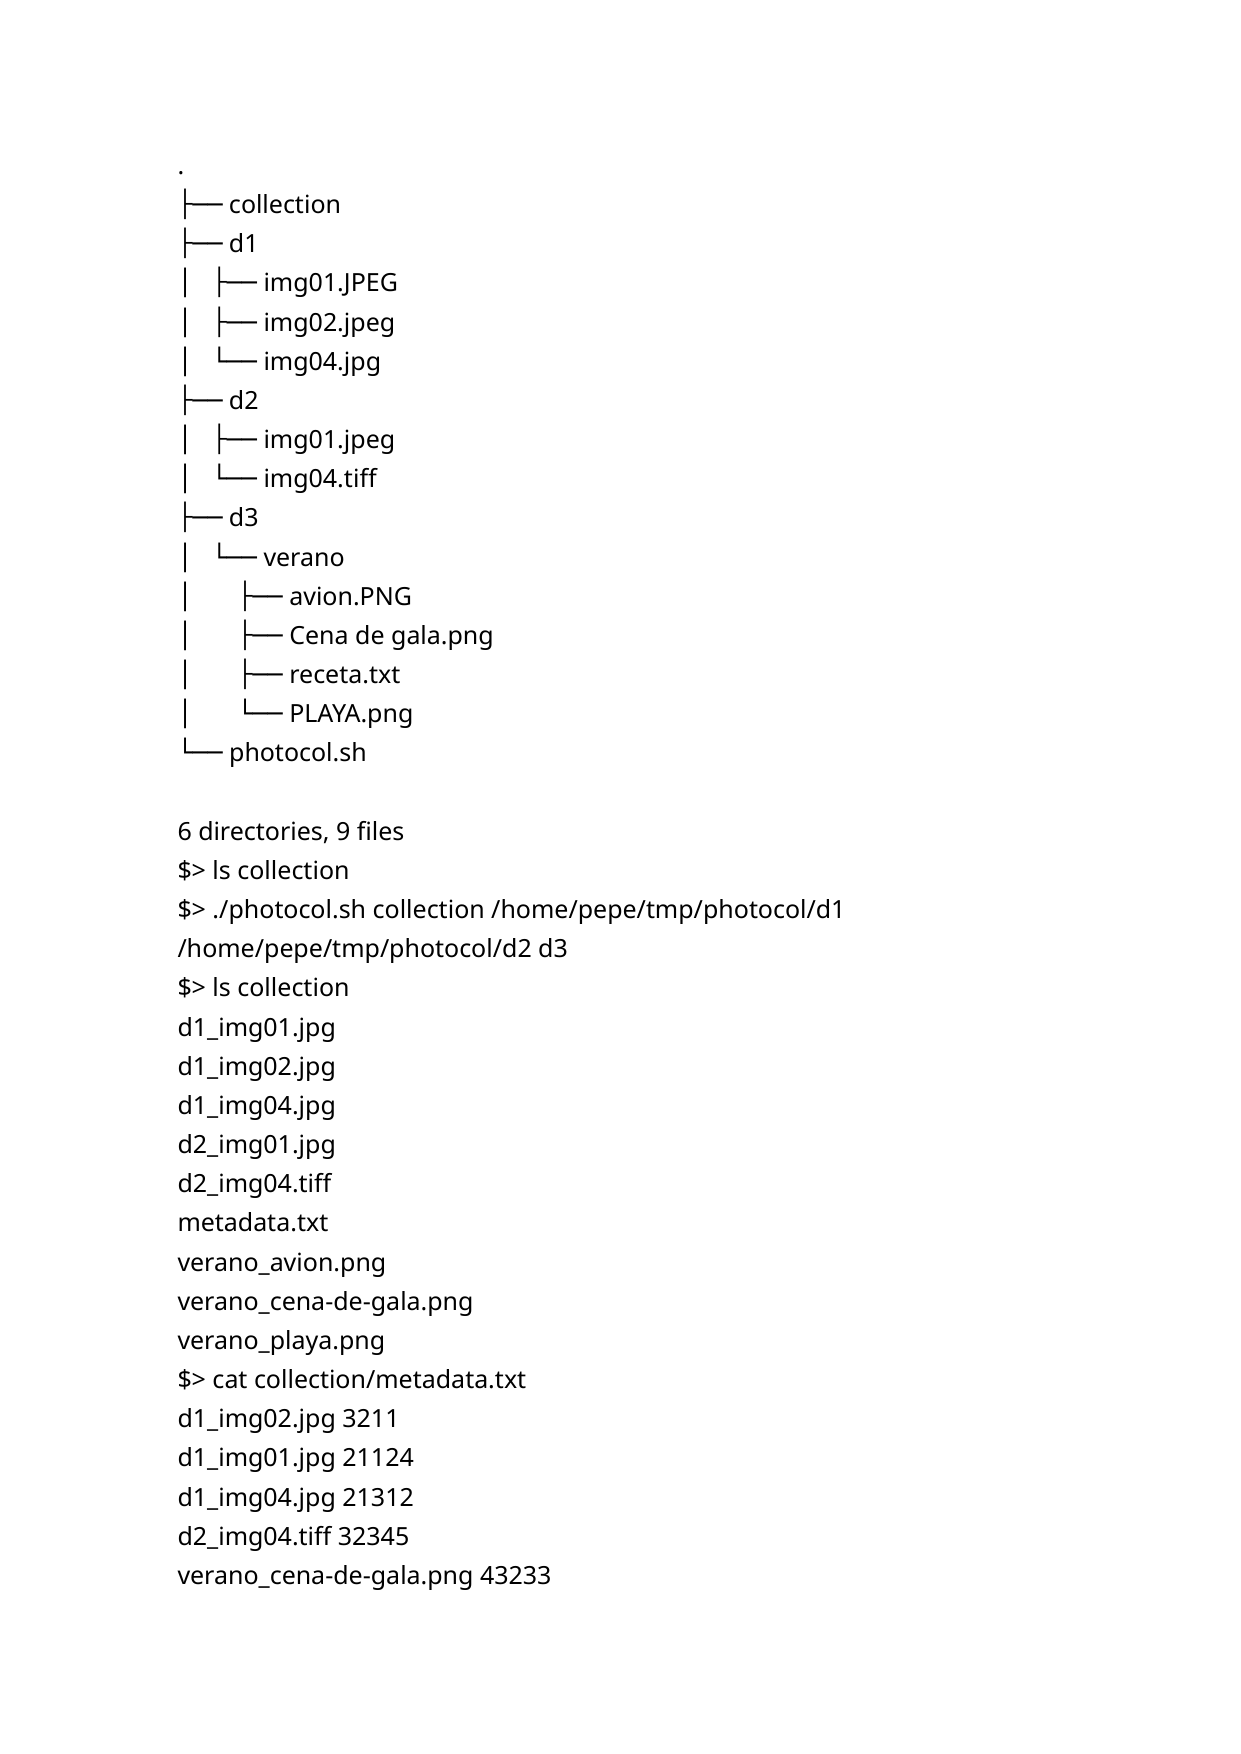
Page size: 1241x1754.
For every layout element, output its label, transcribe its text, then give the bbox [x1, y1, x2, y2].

text . ├── collection ├── d1 │ ├── img01.JPEG │ ├── img02.jpeg │ └── img04.jpg ├── d2 │ ├── img01.jpeg │ └── img04.tiff ├── d3 │ └── verano │ ├── avion.PNG │ ├── Cena de gala.png │ ├── receta.txt │ └── PLAYA.png └── photocol.sh 6 directories, 9 files $> ls collection $> ./photocol.sh collection /home/pepe/tmp/photocol/d1 /home/pepe/tmp/photocol/d2 d3 $> ls collection d1_img01.jpg d1_img02.jpg d1_img04.jpg d2_img01.jpg d2_img04.tiff metadata.txt verano_avion.png verano_cena-de-gala.png verano_playa.png $> cat collection/metadata.txt d1_img02.jpg 3211 d1_img01.jpg 21124 d1_img04.jpg 21312 d2_img04.tiff 32345 verano_cena-de-gala.png 43233 [177, 148, 1063, 1592]
